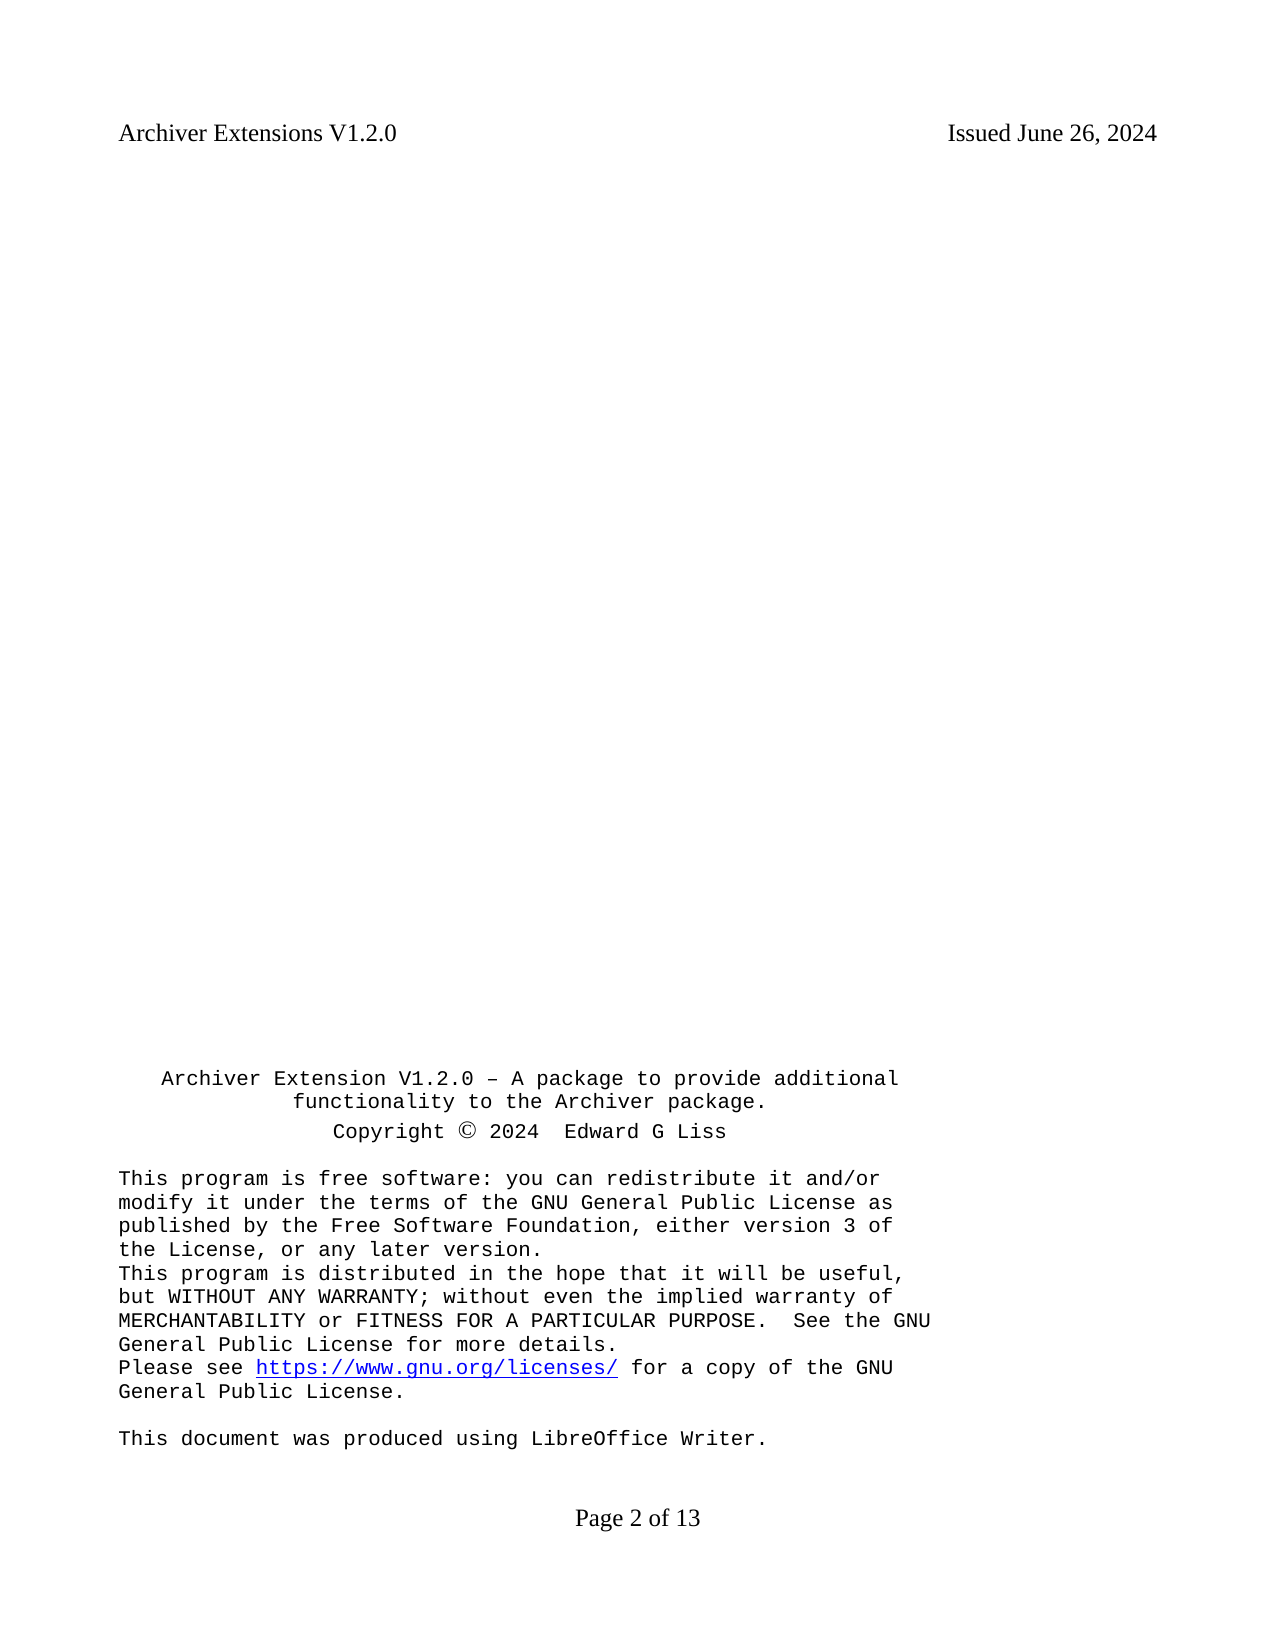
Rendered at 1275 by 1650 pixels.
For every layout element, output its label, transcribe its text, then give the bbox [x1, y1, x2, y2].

text This program is distributed in the hope that it will be useful, but WITHOUT ANY WARRANTY; without even the implied warranty of MERCHANTABILITY or FITNESS FOR A PARTICULAR PURPOSE. See the GNU General Public License for more details. [118, 1263, 941, 1357]
text This document was produced using LibreOffice Writer. [118, 1428, 941, 1452]
text Archiver Extension V1.2.0 – A package to provide additional functionality to the Archiver package. [118, 1068, 941, 1115]
text Copyright © 2024 Edward G Liss [118, 1115, 941, 1144]
text Please see https://www.gnu.org/licenses/ for a copy of the GNU General Public License. [118, 1357, 941, 1404]
text This program is free software: you can redistribute it and/or modify it under the terms of the GNU General Public License as published by the Free Software Foundation, either version 3 of the License, or any later version. [118, 1168, 941, 1263]
